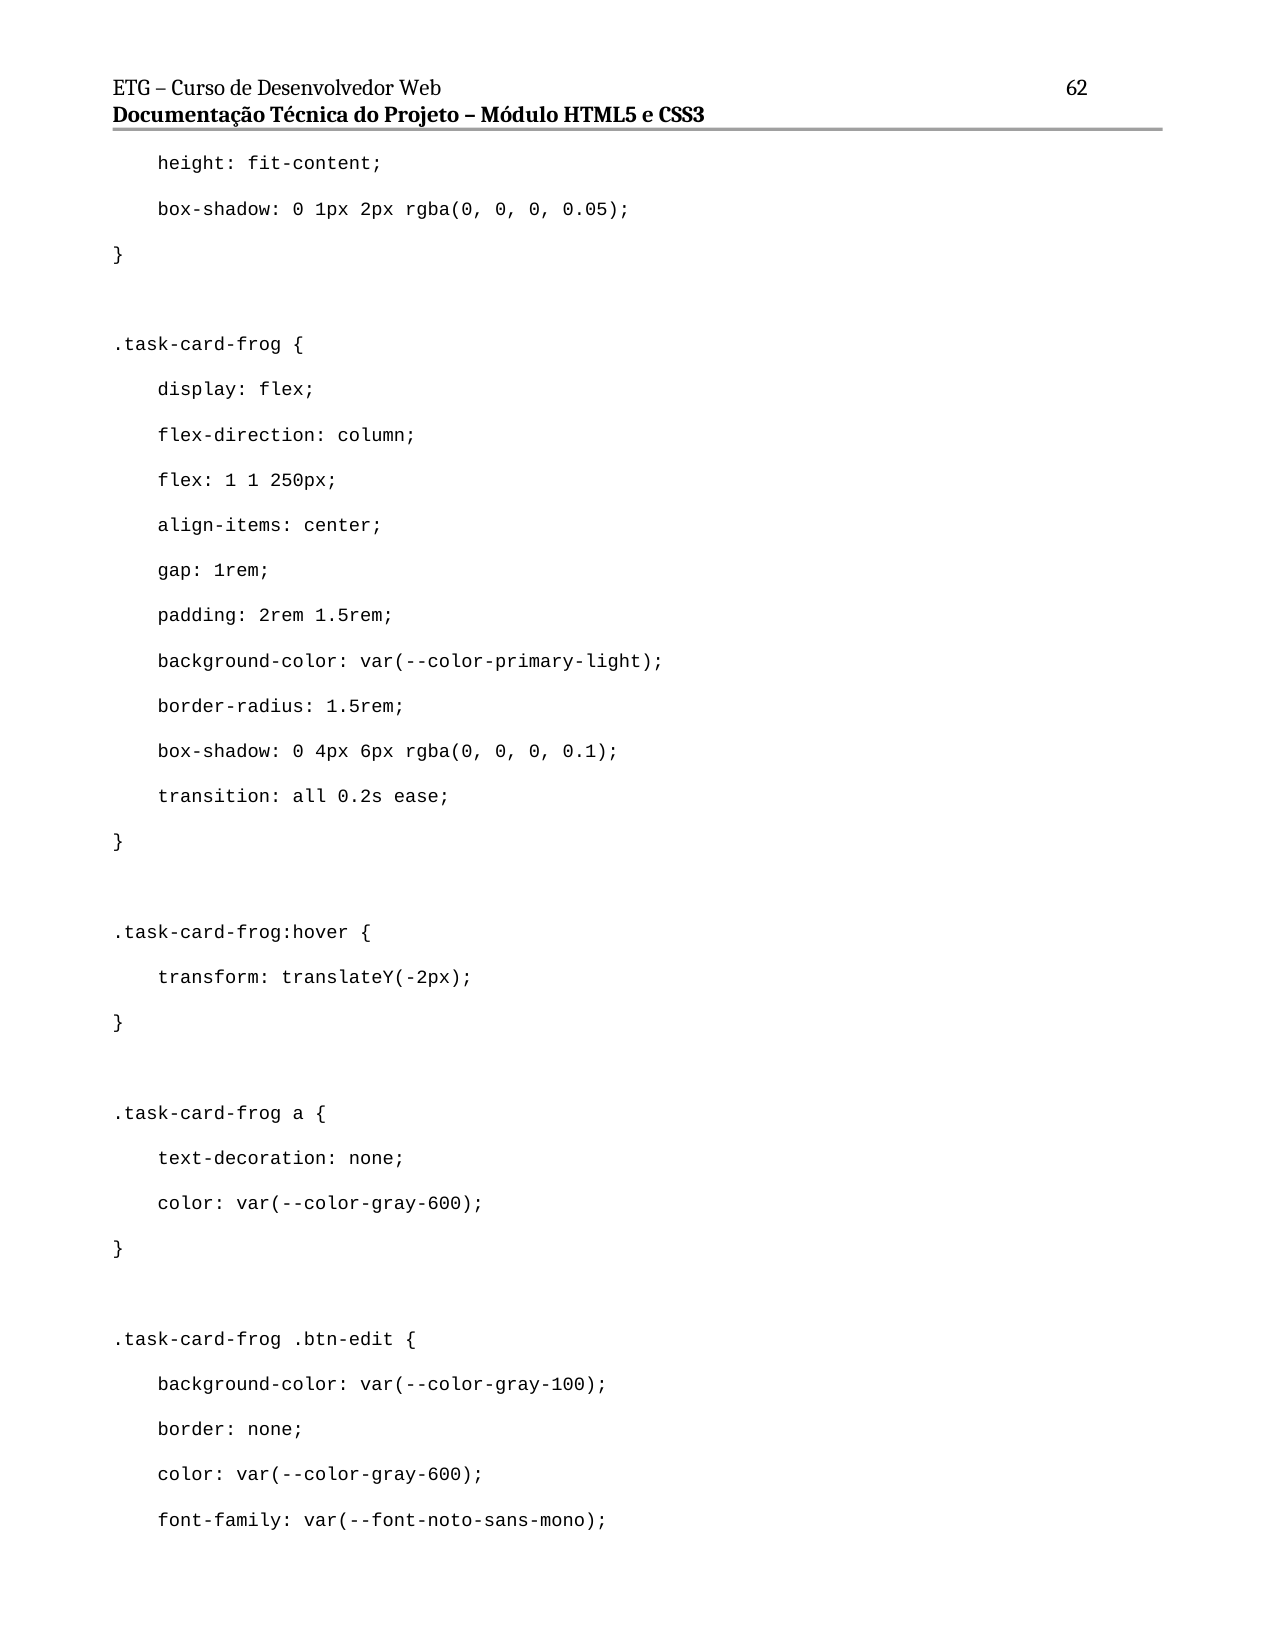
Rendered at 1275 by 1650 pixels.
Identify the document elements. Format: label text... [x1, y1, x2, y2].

text display: flex; [112, 380, 1162, 401]
text box-shadow: 0 4px 6px rgba(0, 0, 0, 0.1); [112, 742, 1162, 763]
text text-decoration: none; [112, 1149, 1162, 1170]
text transition: all 0.2s ease; [112, 787, 1162, 808]
text padding: 2rem 1.5rem; [112, 606, 1162, 627]
text color: var(--color-gray-600); [112, 1194, 1162, 1215]
text .task-card-frog:hover { [112, 923, 1162, 944]
text flex-direction: column; [112, 425, 1162, 447]
text background-color: var(--color-primary-light); [112, 651, 1162, 673]
text align-items: center; [112, 516, 1162, 537]
text .task-card-frog a { [112, 1103, 1162, 1125]
text .task-card-frog .btn-edit { [112, 1329, 1162, 1351]
text border: none; [112, 1420, 1162, 1441]
text .task-card-frog { [112, 335, 1162, 356]
text box-shadow: 0 1px 2px rgba(0, 0, 0, 0.05); [112, 199, 1162, 221]
text } [112, 244, 1162, 266]
text gap: 1rem; [112, 561, 1162, 582]
text } [112, 832, 1162, 853]
text } [112, 1013, 1162, 1034]
text background-color: var(--color-gray-100); [112, 1375, 1162, 1396]
text flex: 1 1 250px; [112, 471, 1162, 492]
text } [112, 1239, 1162, 1260]
text color: var(--color-gray-600); [112, 1465, 1162, 1486]
text font-family: var(--font-noto-sans-mono); [112, 1510, 1162, 1532]
text transform: translateY(-2px); [112, 968, 1162, 989]
text border-radius: 1.5rem; [112, 697, 1162, 718]
text height: fit-content; [112, 154, 1162, 175]
